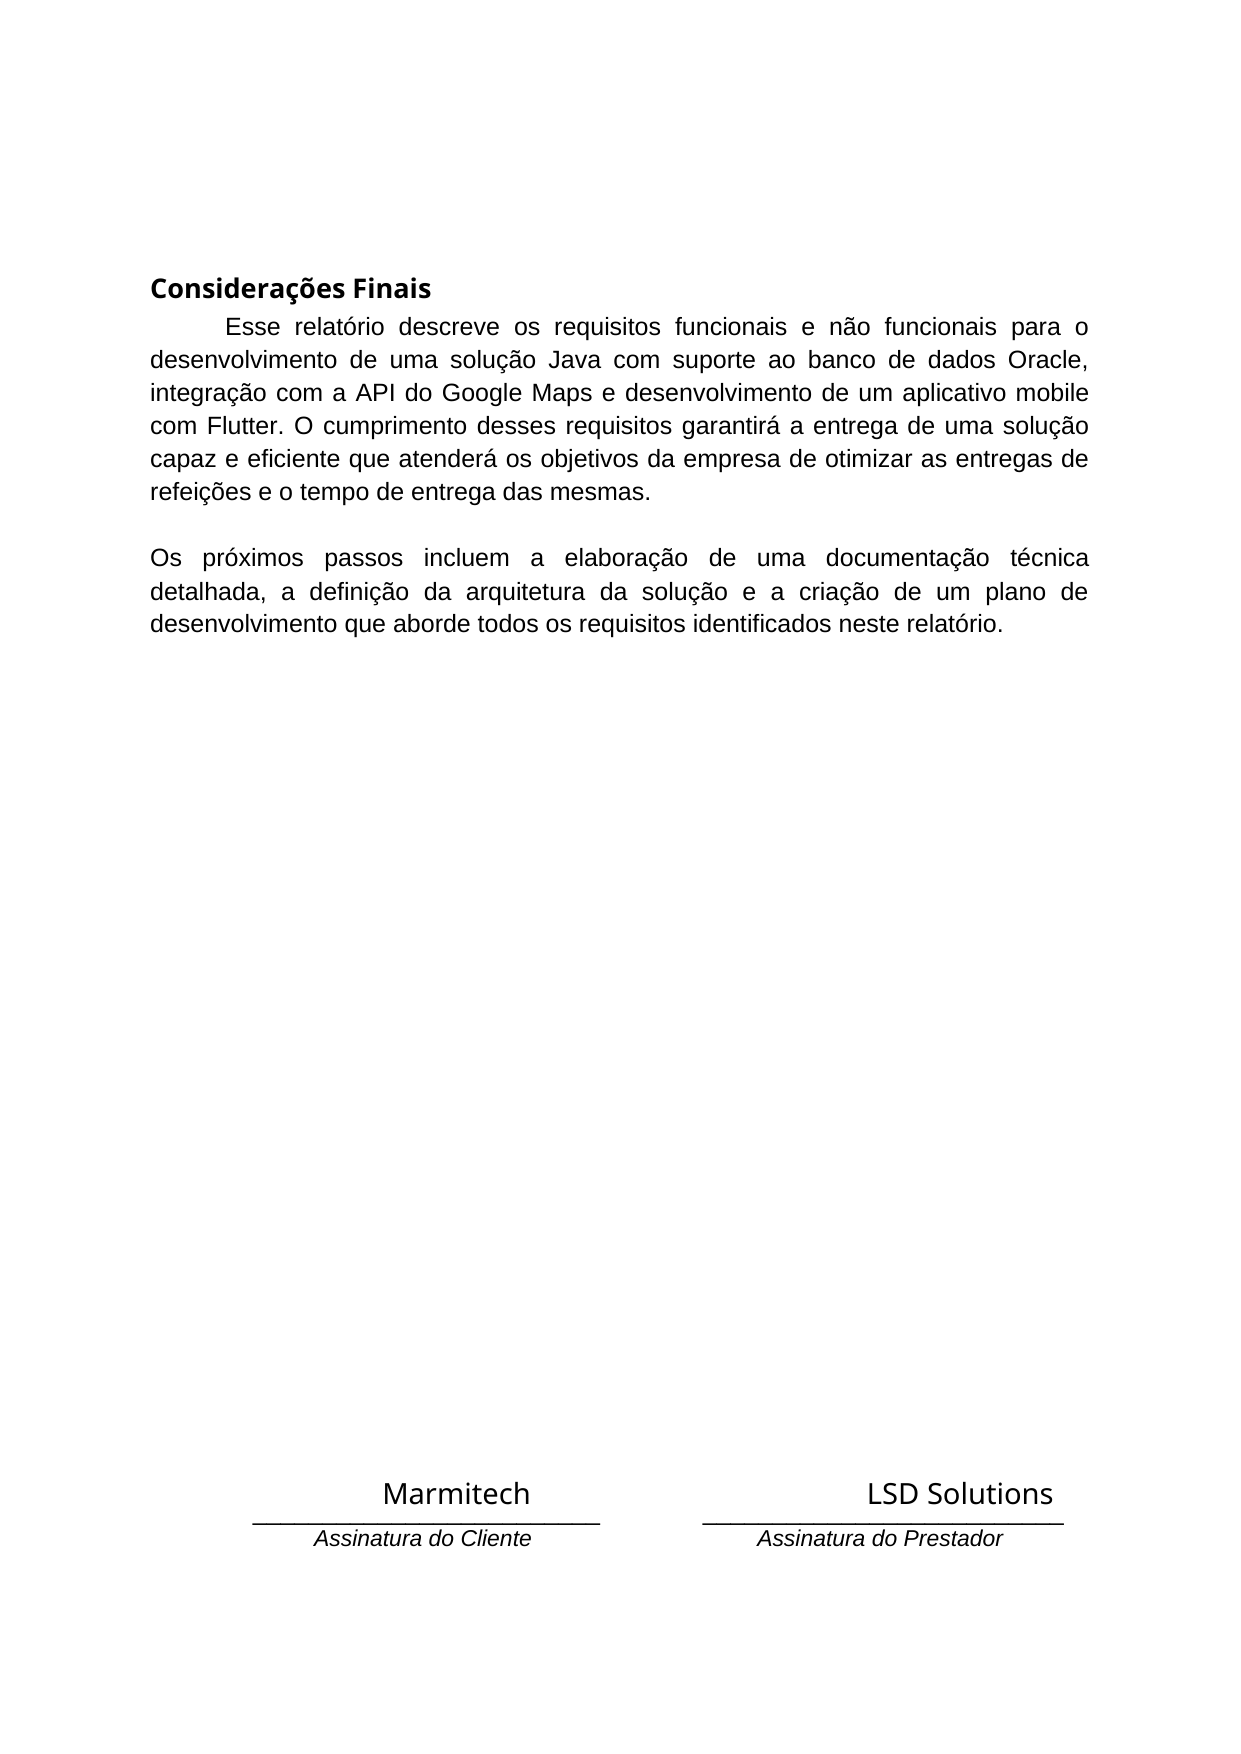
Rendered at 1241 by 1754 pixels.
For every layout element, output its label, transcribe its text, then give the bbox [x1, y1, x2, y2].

text Assinatura do Cliente Assinatura do Prestador [225, 1523, 1091, 1552]
text Os próximos passos incluem a elaboração de uma documentação técnica detalhada, a definição da arquitetura da solução e a criação de um plano de desenvolvimento que aborde todos os requisitos identificados neste relatório. [150, 543, 1091, 638]
text Marmitech LSD Solutions [225, 1489, 1091, 1509]
text Esse relatório descreve os requisitos funcionais e não funcionais para o desenvolvimento de uma solução Java com suporte ao banco de dados Oracle, integração com a API do Google Maps e desenvolvimento de um aplicativo mobile com Flutter. O cumprimento desses requisitos garantirá a entrega de uma solução capaz e eficiente que atenderá os objetivos da empresa de otimizar as entregas de refeições e o tempo de entrega das mesmas. [150, 312, 1091, 506]
text _________________________ __________________________ [150, 1509, 1091, 1523]
subtitle Considerações Finais [150, 270, 1091, 307]
